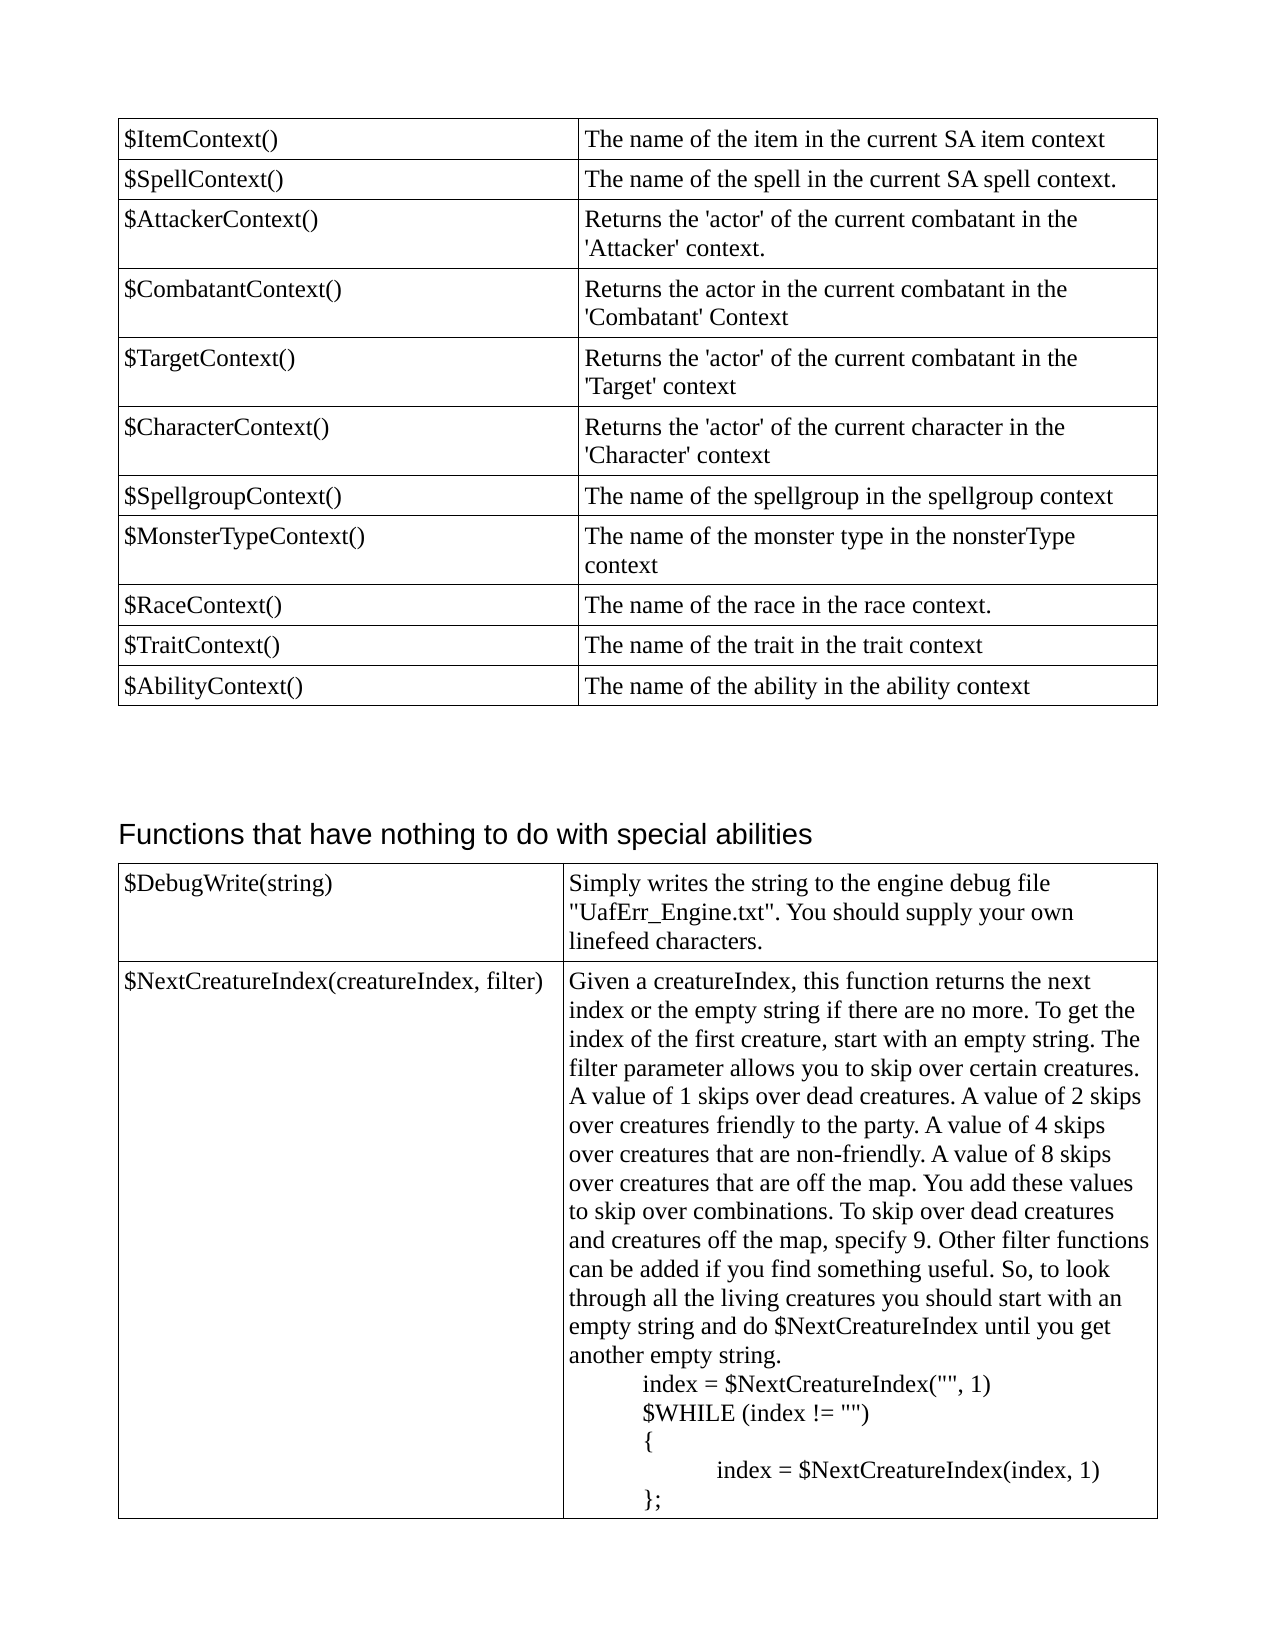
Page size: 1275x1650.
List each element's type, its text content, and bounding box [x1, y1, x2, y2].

table_cell $ItemContext() [119, 119, 578, 158]
table_cell Returns the 'actor' of the current combatant in the 'Attacker' context. [579, 200, 1157, 268]
table_cell Returns the 'actor' of the current character in the 'Character' context [579, 407, 1157, 475]
table_cell The name of the monster type in the nonsterType context [579, 516, 1157, 584]
table_cell The name of the trait in the trait context [579, 626, 1157, 665]
table_cell $MonsterTypeContext() [119, 516, 578, 584]
table_cell $NextCreatureIndex(creatureIndex, filter) [119, 962, 563, 1518]
table_cell $CombatantContext() [119, 269, 578, 337]
table_cell Given a creatureIndex, this function returns the next index or the empty string if there are no more. To get the index of the first creature, start with an empty string. The filter parameter allows you to skip over certain creatures. A value of 1 skips over dead creatures. A value of 2 skips over creatures friendly to the party. A value of 4 skips over creatures that are non-friendly. A value of 8 skips over creatures that are off the map. You add these values to skip over combinations. To skip over dead creatures and creatures off the map, specify 9. Other filter functions can be added if you find something useful. So, to look through all the living creatures you should start with an empty string and do $NextCreatureIndex until you get another empty string. index = $NextCreatureIndex("", 1) $WHILE (index != "") { index = $NextCreatureIndex(index, 1) }; [564, 962, 1157, 1518]
table_cell $SpellgroupContext() [119, 476, 578, 515]
table_header $DebugWrite(string) [119, 864, 563, 961]
table_cell $SpellContext() [119, 160, 578, 199]
table_cell The name of the race in the race context. [579, 585, 1157, 625]
subtitle Functions that have nothing to do with special abilities [118, 817, 1157, 850]
table_header Simply writes the string to the engine debug file "UafErr_Engine.txt". You should supply your own linefeed characters. [564, 864, 1157, 961]
table_cell The name of the item in the current SA item context [579, 119, 1157, 158]
table_cell $AbilityContext() [119, 666, 578, 705]
table_cell $CharacterContext() [119, 407, 578, 475]
table_cell $AttackerContext() [119, 200, 578, 268]
table_cell Returns the actor in the current combatant in the 'Combatant' Context [579, 269, 1157, 337]
table_cell The name of the spell in the current SA spell context. [579, 160, 1157, 199]
table_cell Returns the 'actor' of the current combatant in the 'Target' context [579, 338, 1157, 406]
table_cell $TraitContext() [119, 626, 578, 665]
table_cell $TargetContext() [119, 338, 578, 406]
table_cell The name of the ability in the ability context [579, 666, 1157, 705]
table_cell The name of the spellgroup in the spellgroup context [579, 476, 1157, 515]
table_cell $RaceContext() [119, 585, 578, 625]
